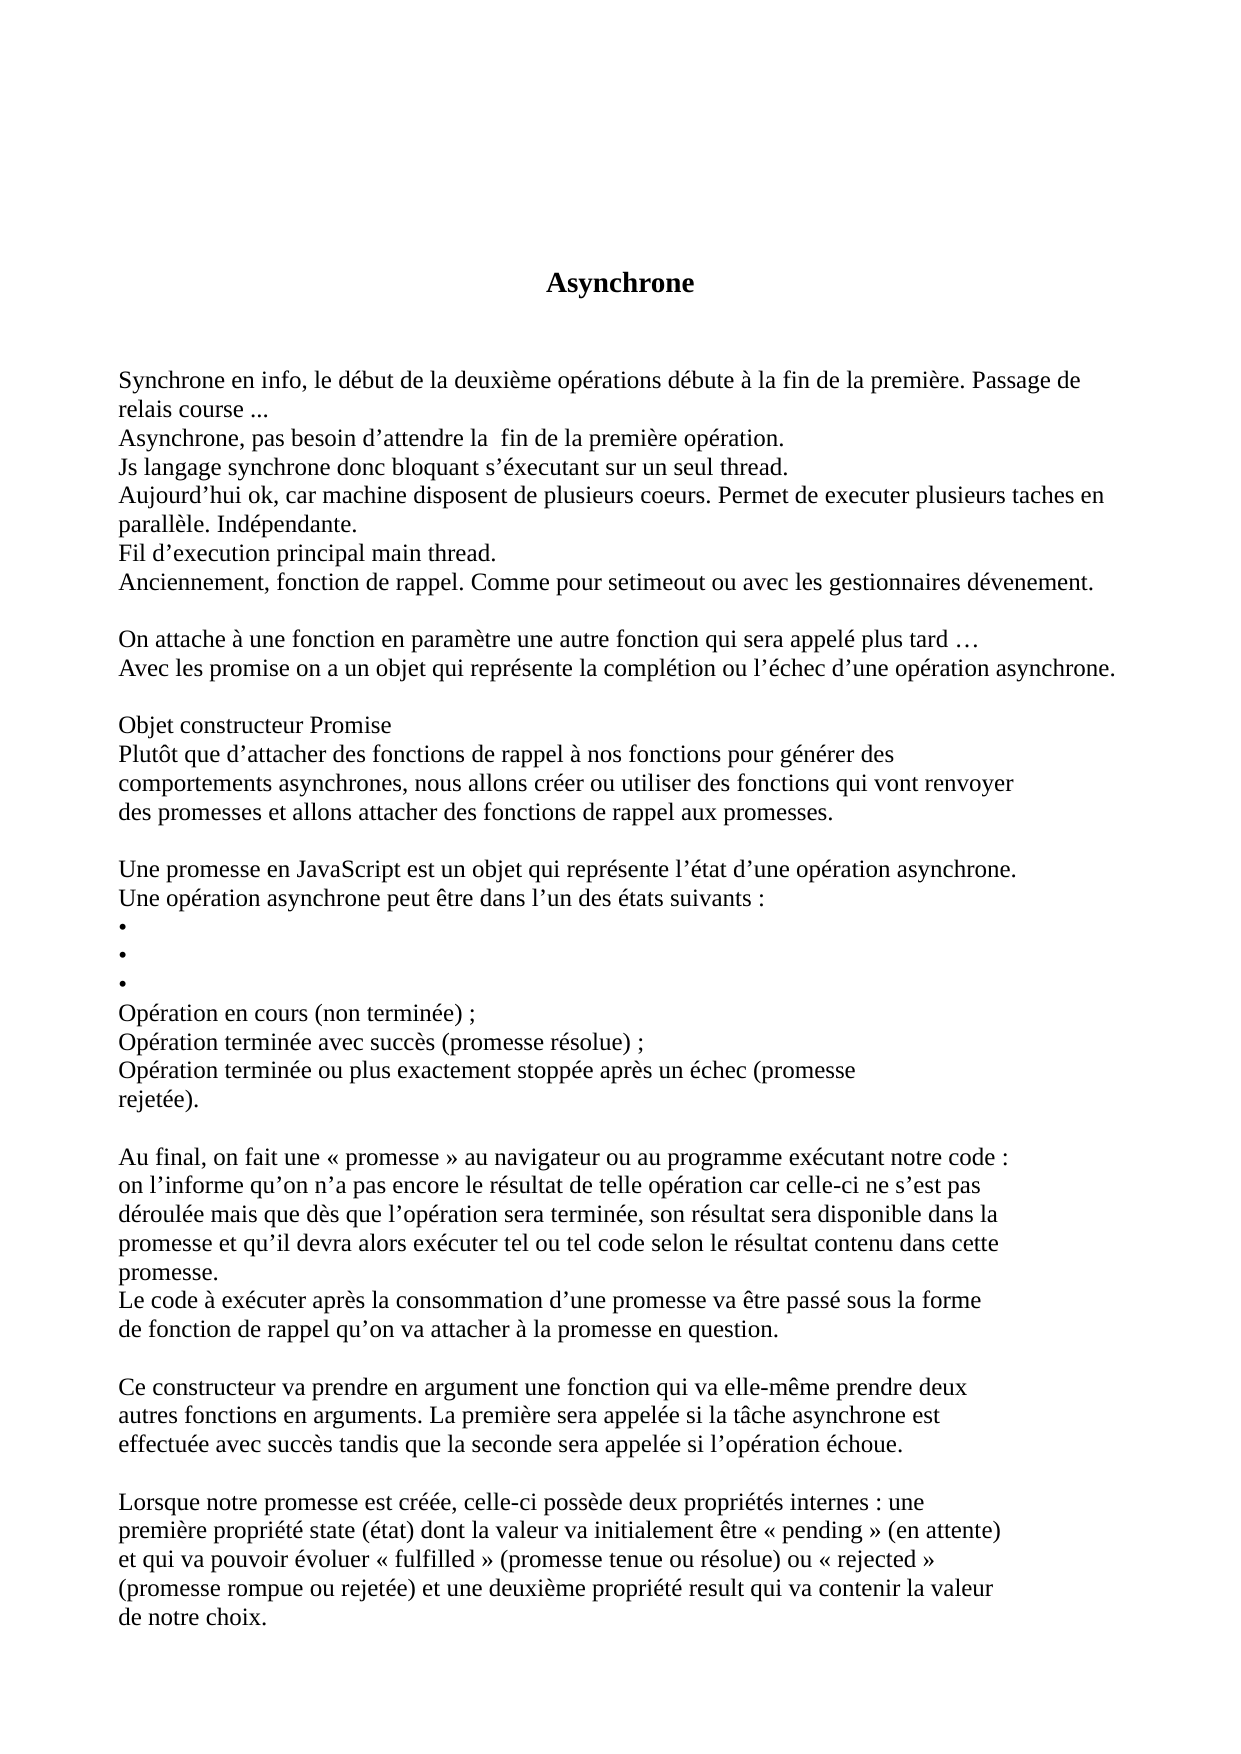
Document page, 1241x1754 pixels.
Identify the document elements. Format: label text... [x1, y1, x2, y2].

text Opération en cours (non terminée) ; [118, 998, 1122, 1027]
text des promesses et allons attacher des fonctions de rappel aux promesses. [118, 797, 1122, 826]
text On attache à une fonction en paramètre une autre fonction qui sera appelé plus tard … [118, 624, 1122, 653]
text Une opération asynchrone peut être dans l’un des états suivants : [118, 883, 1122, 912]
text Anciennement, fonction de rappel. Comme pour setimeout ou avec les gestionnaires dévenement. [118, 567, 1122, 596]
text (promesse rompue ou rejetée) et une deuxième propriété result qui va contenir la valeur [118, 1573, 1122, 1602]
text Opération terminée ou plus exactement stoppée après un échec (promesse [118, 1056, 1122, 1084]
text promesse et qu’il devra alors exécuter tel ou tel code selon le résultat contenu dans cette [118, 1228, 1122, 1257]
text • [118, 941, 1122, 969]
text Ce constructeur va prendre en argument une fonction qui va elle-même prendre deux [118, 1372, 1122, 1401]
text comportements asynchrones, nous allons créer ou utiliser des fonctions qui vont renvoyer [118, 768, 1122, 797]
text Plutôt que d’attacher des fonctions de rappel à nos fonctions pour générer des [118, 739, 1122, 768]
text autres fonctions en arguments. La première sera appelée si la tâche asynchrone est [118, 1401, 1122, 1429]
text Fil d’execution principal main thread. [118, 538, 1122, 567]
text • [118, 969, 1122, 998]
text Lorsque notre promesse est créée, celle-ci possède deux propriétés internes : une [118, 1487, 1122, 1516]
text Js langage synchrone donc bloquant s’éxecutant sur un seul thread. [118, 452, 1122, 481]
text de fonction de rappel qu’on va attacher à la promesse en question. [118, 1314, 1122, 1343]
text de notre choix. [118, 1602, 1122, 1631]
text Le code à exécuter après la consommation d’une promesse va être passé sous la forme [118, 1286, 1122, 1314]
text promesse. [118, 1257, 1122, 1286]
text et qui va pouvoir évoluer « fulfilled » (promesse tenue ou résolue) ou « rejected » [118, 1544, 1122, 1573]
text Asynchrone, pas besoin d’attendre la fin de la première opération. [118, 423, 1122, 452]
text effectuée avec succès tandis que la seconde sera appelée si l’opération échoue. [118, 1429, 1122, 1458]
text • [118, 912, 1122, 941]
text rejetée). [118, 1084, 1122, 1113]
text Au final, on fait une « promesse » au navigateur ou au programme exécutant notre code : [118, 1142, 1122, 1171]
text on l’informe qu’on n’a pas encore le résultat de telle opération car celle-ci ne s’est pas [118, 1171, 1122, 1199]
text Une promesse en JavaScript est un objet qui représente l’état d’une opération asynchrone. [118, 854, 1122, 883]
text Avec les promise on a un objet qui représente la complétion ou l’échec d’une opération asynchrone. [118, 653, 1122, 682]
text Opération terminée avec succès (promesse résolue) ; [118, 1027, 1122, 1056]
text déroulée mais que dès que l’opération sera terminée, son résultat sera disponible dans la [118, 1199, 1122, 1228]
text Asynchrone [118, 265, 1122, 298]
text Objet constructeur Promise [118, 711, 1122, 739]
text Synchrone en info, le début de la deuxième opérations débute à la fin de la première. Passage de relais course ... [118, 366, 1122, 423]
text première propriété state (état) dont la valeur va initialement être « pending » (en attente) [118, 1516, 1122, 1544]
text Aujourd’hui ok, car machine disposent de plusieurs coeurs. Permet de executer plusieurs taches en parallèle. Indépendante. [118, 481, 1122, 538]
